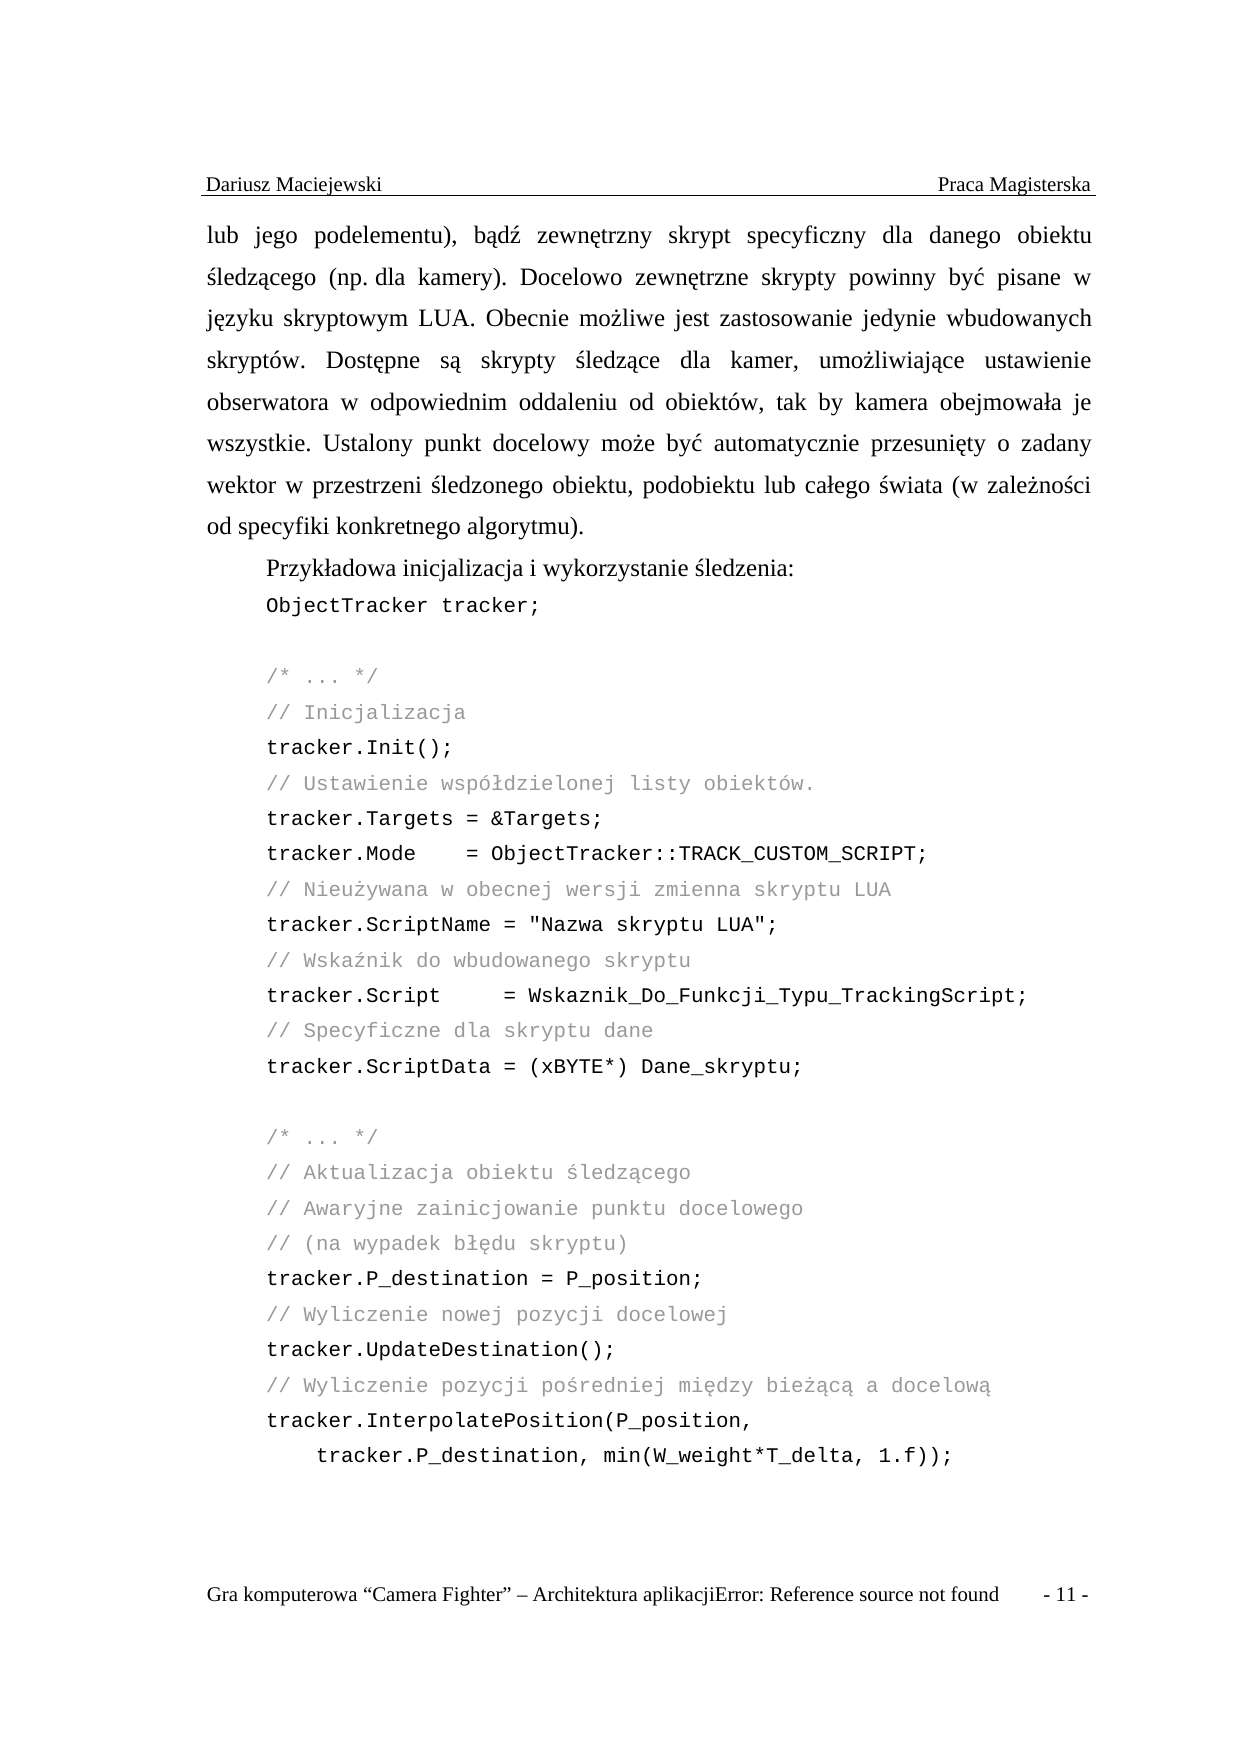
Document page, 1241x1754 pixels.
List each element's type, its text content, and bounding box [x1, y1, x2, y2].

text tracker.ScriptData = (xBYTE*) Dane_skryptu; [266, 1056, 1033, 1079]
text ObjectTracker tracker; [266, 596, 1033, 619]
text /* ... */ [266, 666, 1033, 690]
text Przykładowa inicjalizacja i wykorzystanie śledzenia: [207, 554, 1092, 582]
text // Wyliczenie pozycji pośredniej między bieżącą a docelową [266, 1375, 1033, 1398]
text tracker.ScriptName = "Nazwa skryptu LUA"; [266, 914, 1033, 938]
text tracker.Mode = ObjectTracker::TRACK_CUSTOM_SCRIPT; [266, 843, 1033, 867]
text // Awaryjne zainicjowanie punktu docelowego [266, 1198, 1033, 1221]
text // Ustawienie współdzielonej listy obiektów. [266, 773, 1033, 796]
text tracker.P_destination = P_position; [266, 1268, 1033, 1292]
text /* ... */ [266, 1127, 1033, 1150]
text // Wskaźnik do wbudowanego skryptu [266, 950, 1033, 973]
text // (na wypadek błędu skryptu) [266, 1233, 1033, 1257]
text // Wyliczenie nowej pozycji docelowej [266, 1304, 1033, 1327]
text tracker.Script = Wskaznik_Do_Funkcji_Typu_TrackingScript; [266, 985, 1033, 1009]
text tracker.Targets = &Targets; [266, 808, 1033, 832]
text tracker.UpdateDestination(); [266, 1339, 1033, 1363]
text // Inicjalizacja [266, 702, 1033, 725]
text lub jego podelementu), bądź zewnętrzny skrypt specyficzny dla danego obiektu śledzącego (np. dla kamery). Docelowo zewnętrzne skrypty powinny być pisane w języku skryptowym LUA. Obecnie możliwe jest zastosowanie jedynie wbudowanych skryptów. Dostępne są skrypty śledzące dla kamer, umożliwiające ustawienie obserwatora w odpowiednim oddaleniu od obiektów, tak by kamera obejmowała je wszystkie. Ustalony punkt docelowy może być automatycznie przesunięty o zadany wektor w przestrzeni śledzonego obiektu, podobiektu lub całego świata (w zależności od specyfiki konkretnego algorytmu). [207, 221, 1092, 540]
text tracker.InterpolatePosition(P_position, tracker.P_destination, min(W_weight*T_delta, 1.f)); [266, 1410, 1033, 1469]
text tracker.Init(); [266, 737, 1033, 761]
text // Specyficzne dla skryptu dane [266, 1021, 1033, 1044]
text // Aktualizacja obiektu śledzącego [266, 1162, 1033, 1186]
text // Nieużywana w obecnej wersji zmienna skryptu LUA [266, 879, 1033, 902]
